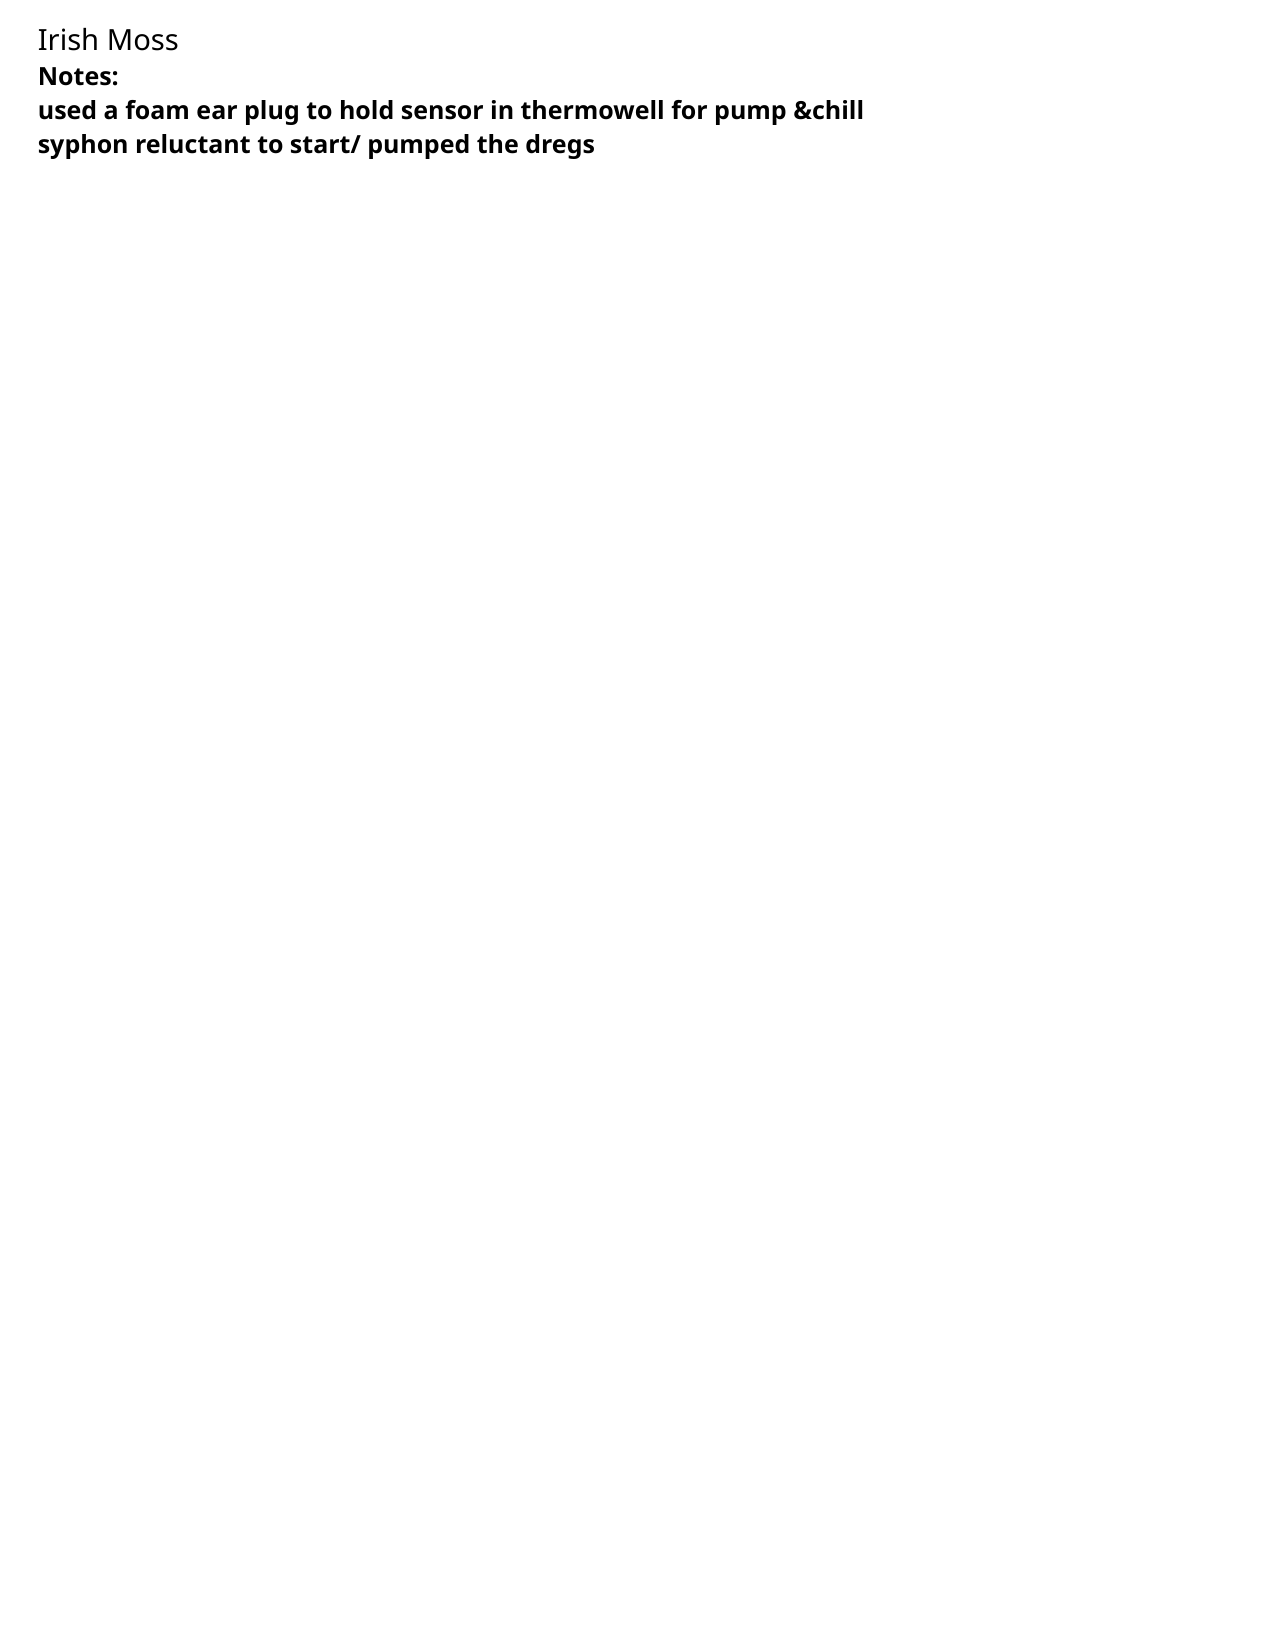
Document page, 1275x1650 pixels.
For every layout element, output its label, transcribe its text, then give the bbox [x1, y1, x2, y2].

text Notes: [38, 58, 1237, 92]
text Irish Moss [38, 19, 1237, 58]
text used a foam ear plug to hold sensor in thermowell for pump &chill [38, 92, 1237, 127]
text syphon reluctant to start/ pumped the dregs [38, 127, 1237, 161]
